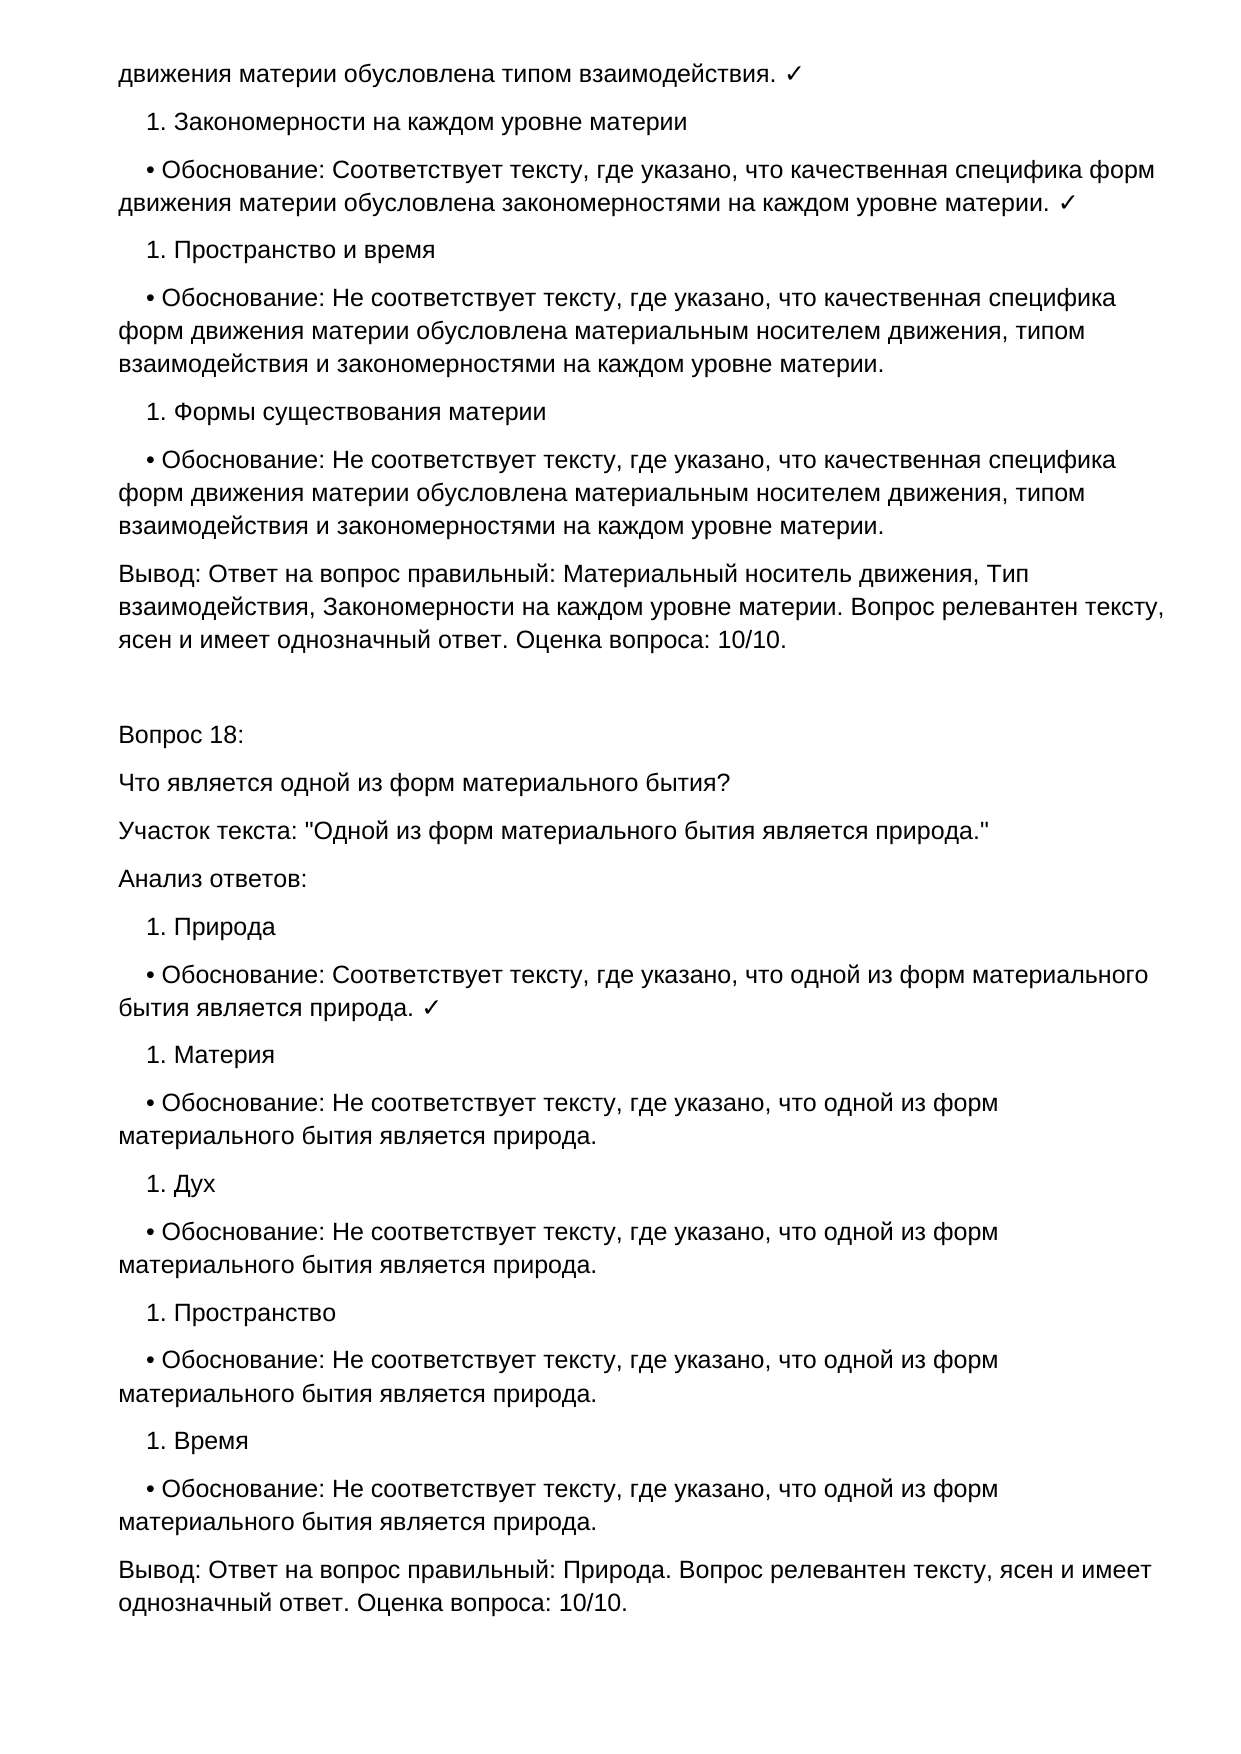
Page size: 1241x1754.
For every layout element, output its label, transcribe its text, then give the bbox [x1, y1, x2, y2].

text Участок текста: "Одной из форм материального бытия является природа." [118, 816, 1181, 845]
text • Обоснование: Не соответствует тексту, где указано, что одной из форм материального бытия является природа. [118, 1088, 1181, 1150]
text 1. Пространство [118, 1298, 1181, 1326]
text • Обоснование: Не соответствует тексту, где указано, что одной из форм материального бытия является природа. [118, 1217, 1181, 1279]
text • Обоснование: Соответствует тексту, где указано, что одной из форм материального бытия является природа. ✓ [118, 959, 1181, 1021]
text движения материи обусловлена типом взаимодействия. ✓ [118, 59, 1181, 88]
text Вопрос 18: [118, 721, 1181, 749]
text 1. Пространство и время [118, 236, 1181, 264]
text • Обоснование: Не соответствует тексту, где указано, что одной из форм материального бытия является природа. [118, 1346, 1181, 1407]
text Вывод: Ответ на вопрос правильный: Материальный носитель движения, Тип взаимодействия, Закономерности на каждом уровне материи. Вопрос релевантен тексту, ясен и имеет однозначный ответ. Оценка вопроса: 10/10. [118, 559, 1181, 654]
text 1. Материя [118, 1040, 1181, 1069]
text • Обоснование: Не соответствует тексту, где указано, что качественная специфика форм движения материи обусловлена материальным носителем движения, типом взаимодействия и закономерностями на каждом уровне материи. [118, 283, 1181, 378]
text Анализ ответов: [118, 864, 1181, 893]
text Вывод: Ответ на вопрос правильный: Природа. Вопрос релевантен тексту, ясен и имеет однозначный ответ. Оценка вопроса: 10/10. [118, 1555, 1181, 1617]
text 1. Время [118, 1426, 1181, 1455]
text 1. Формы существования материи [118, 397, 1181, 426]
text Что является одной из форм материального бытия? [118, 768, 1181, 797]
text 1. Закономерности на каждом уровне материи [118, 107, 1181, 136]
text • Обоснование: Не соответствует тексту, где указано, что одной из форм материального бытия является природа. [118, 1474, 1181, 1536]
text 1. Природа [118, 912, 1181, 941]
text • Обоснование: Не соответствует тексту, где указано, что качественная специфика форм движения материи обусловлена материальным носителем движения, типом взаимодействия и закономерностями на каждом уровне материи. [118, 445, 1181, 540]
text • Обоснование: Соответствует тексту, где указано, что качественная специфика форм движения материи обусловлена закономерностями на каждом уровне материи. ✓ [118, 155, 1181, 216]
text 1. Дух [118, 1169, 1181, 1198]
